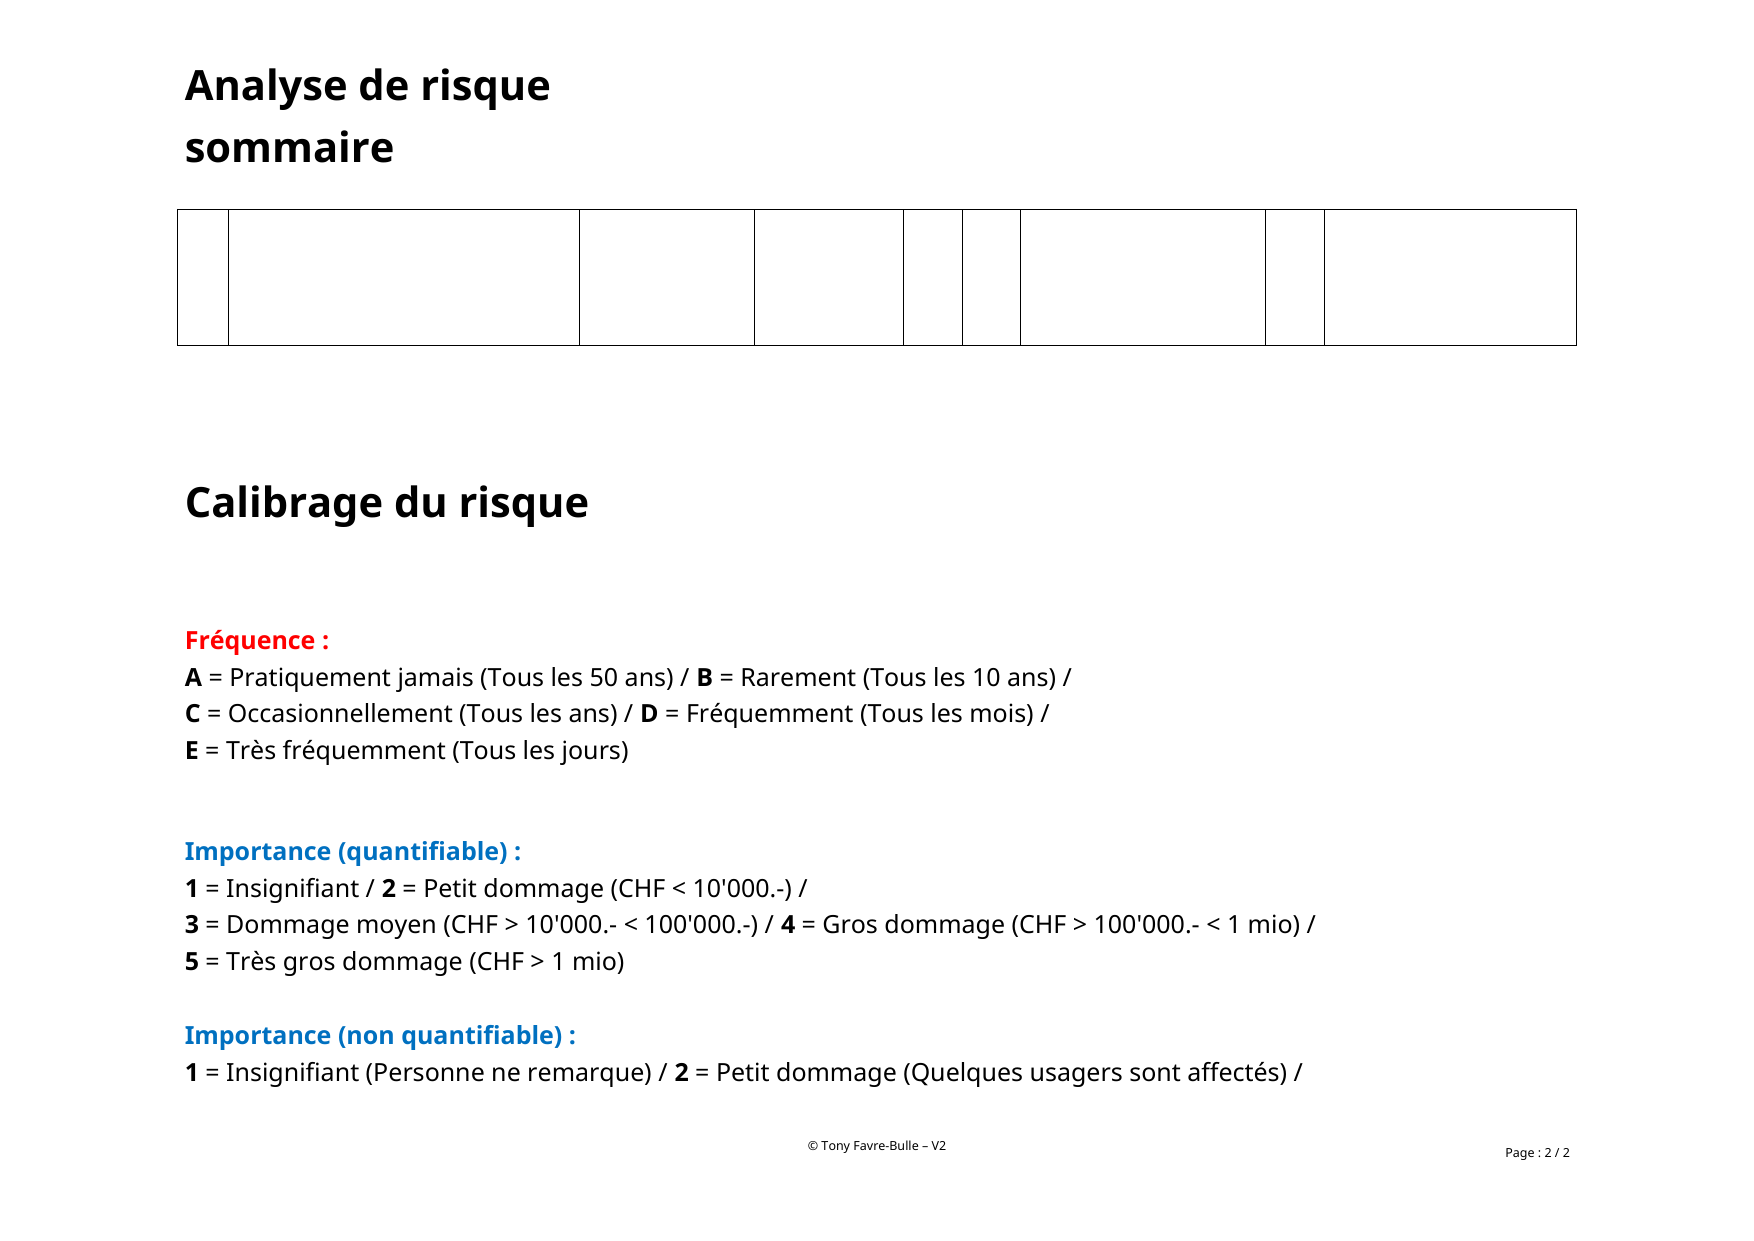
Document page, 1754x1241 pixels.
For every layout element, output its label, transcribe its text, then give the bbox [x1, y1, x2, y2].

table_cell [755, 210, 903, 345]
table_header Calibrage du risque Fréquence : A = Pratiquement jamais (Tous les 50 ans) / B = Rarement (Tous les 10 ans) / C = Occasionnellement (Tous les ans) / D = Fréquemment (Tous les mois) / E = Très fréquemment (Tous les jours) [177, 411, 1577, 833]
table_cell [1021, 210, 1265, 345]
table_cell [963, 210, 1020, 345]
table_cell Importance (quantifiable) : 1 = Insignifiant / 2 = Petit dommage (CHF < 10'000.-) / 3 = Dommage moyen (CHF > 10'000.- < 100'000.-) / 4 = Gros dommage (CHF > 100'000.- < 1 mio) / 5 = Très gros dommage (CHF > 1 mio) Importance (non quantifiable) : 1 = Insignifiant (Personne ne remarque) / 2 = Petit dommage (Quelques usagers sont affectés) / [177, 834, 1577, 1088]
table_cell [1325, 210, 1576, 345]
table_cell [580, 210, 754, 345]
table_cell [178, 210, 228, 345]
table_cell [904, 210, 962, 345]
table_cell [1266, 210, 1324, 345]
table_cell [229, 210, 579, 345]
